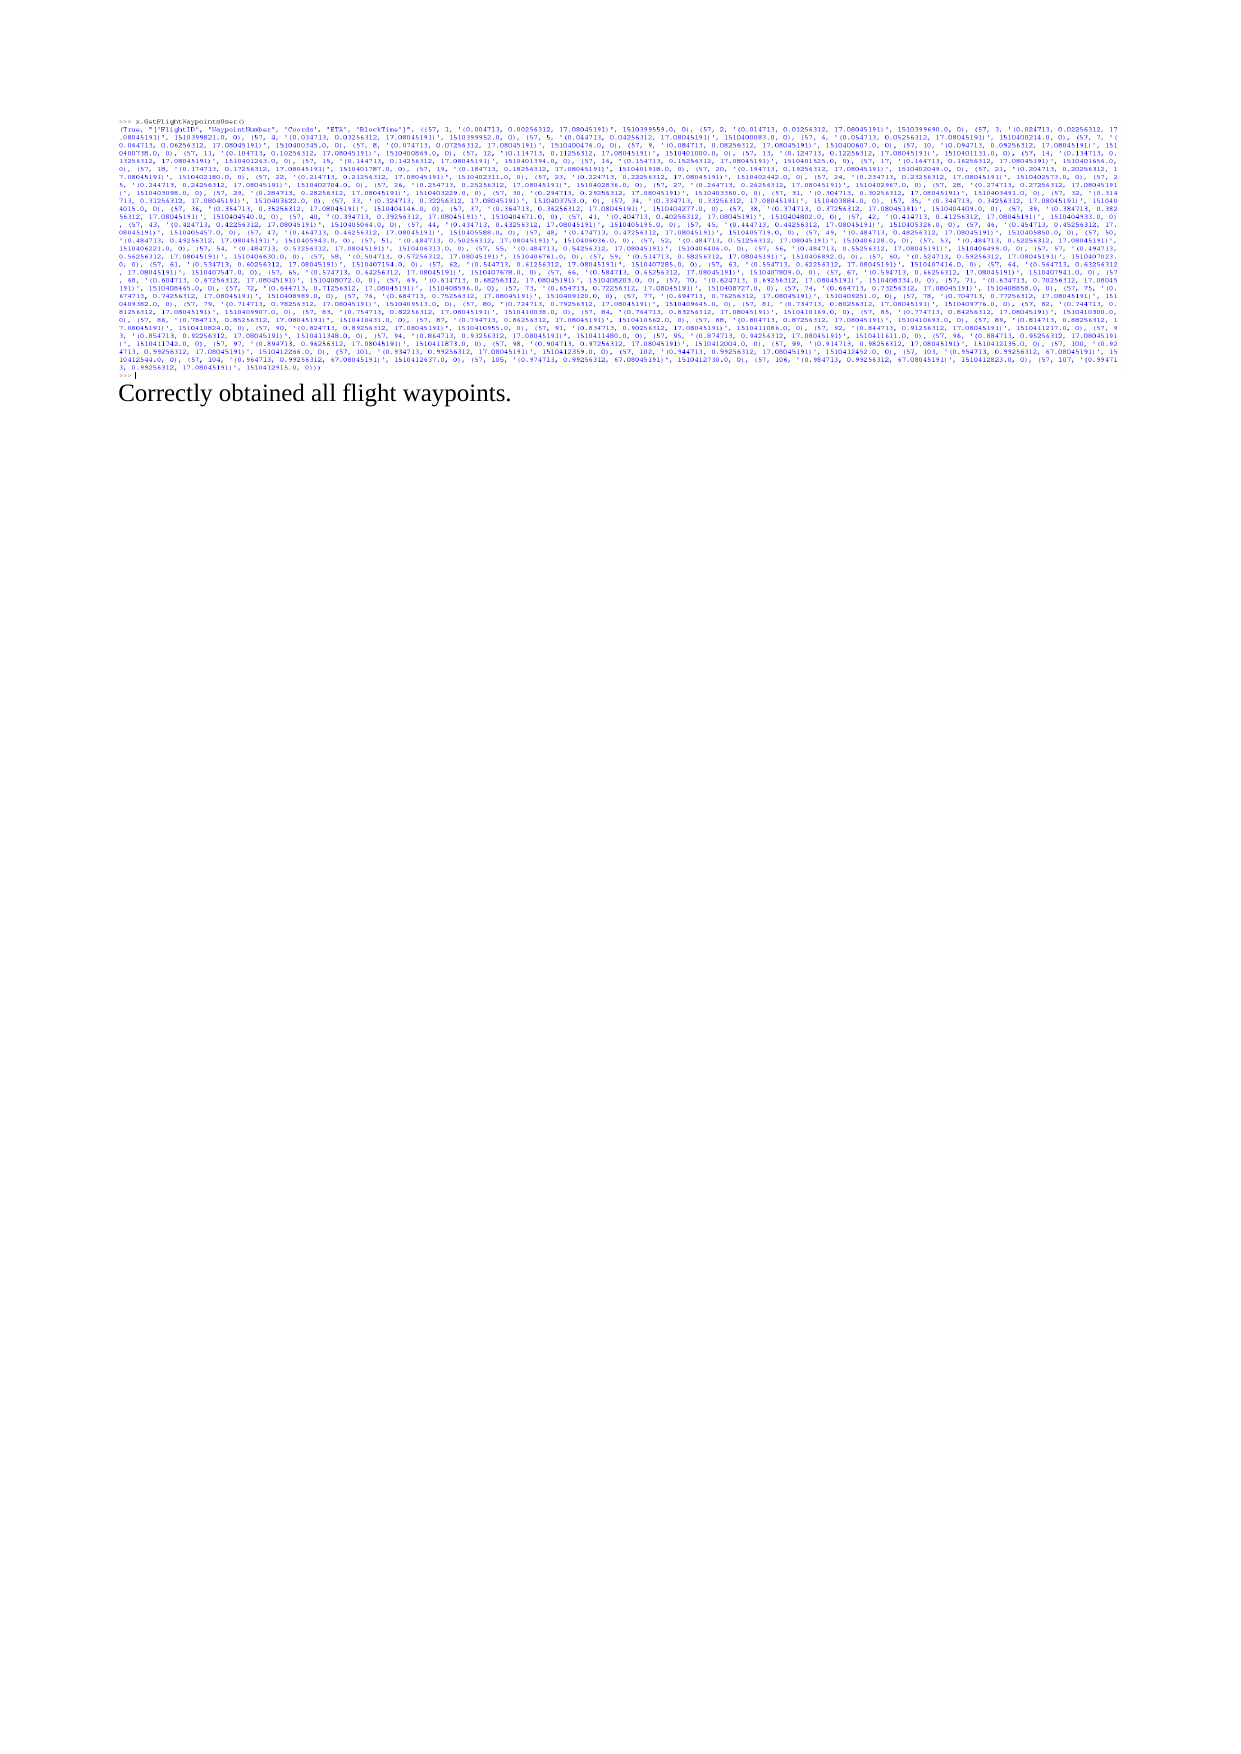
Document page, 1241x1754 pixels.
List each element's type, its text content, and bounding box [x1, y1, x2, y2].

text Correctly obtained all flight waypoints. [118, 379, 1122, 407]
picture [118, 118, 1123, 379]
